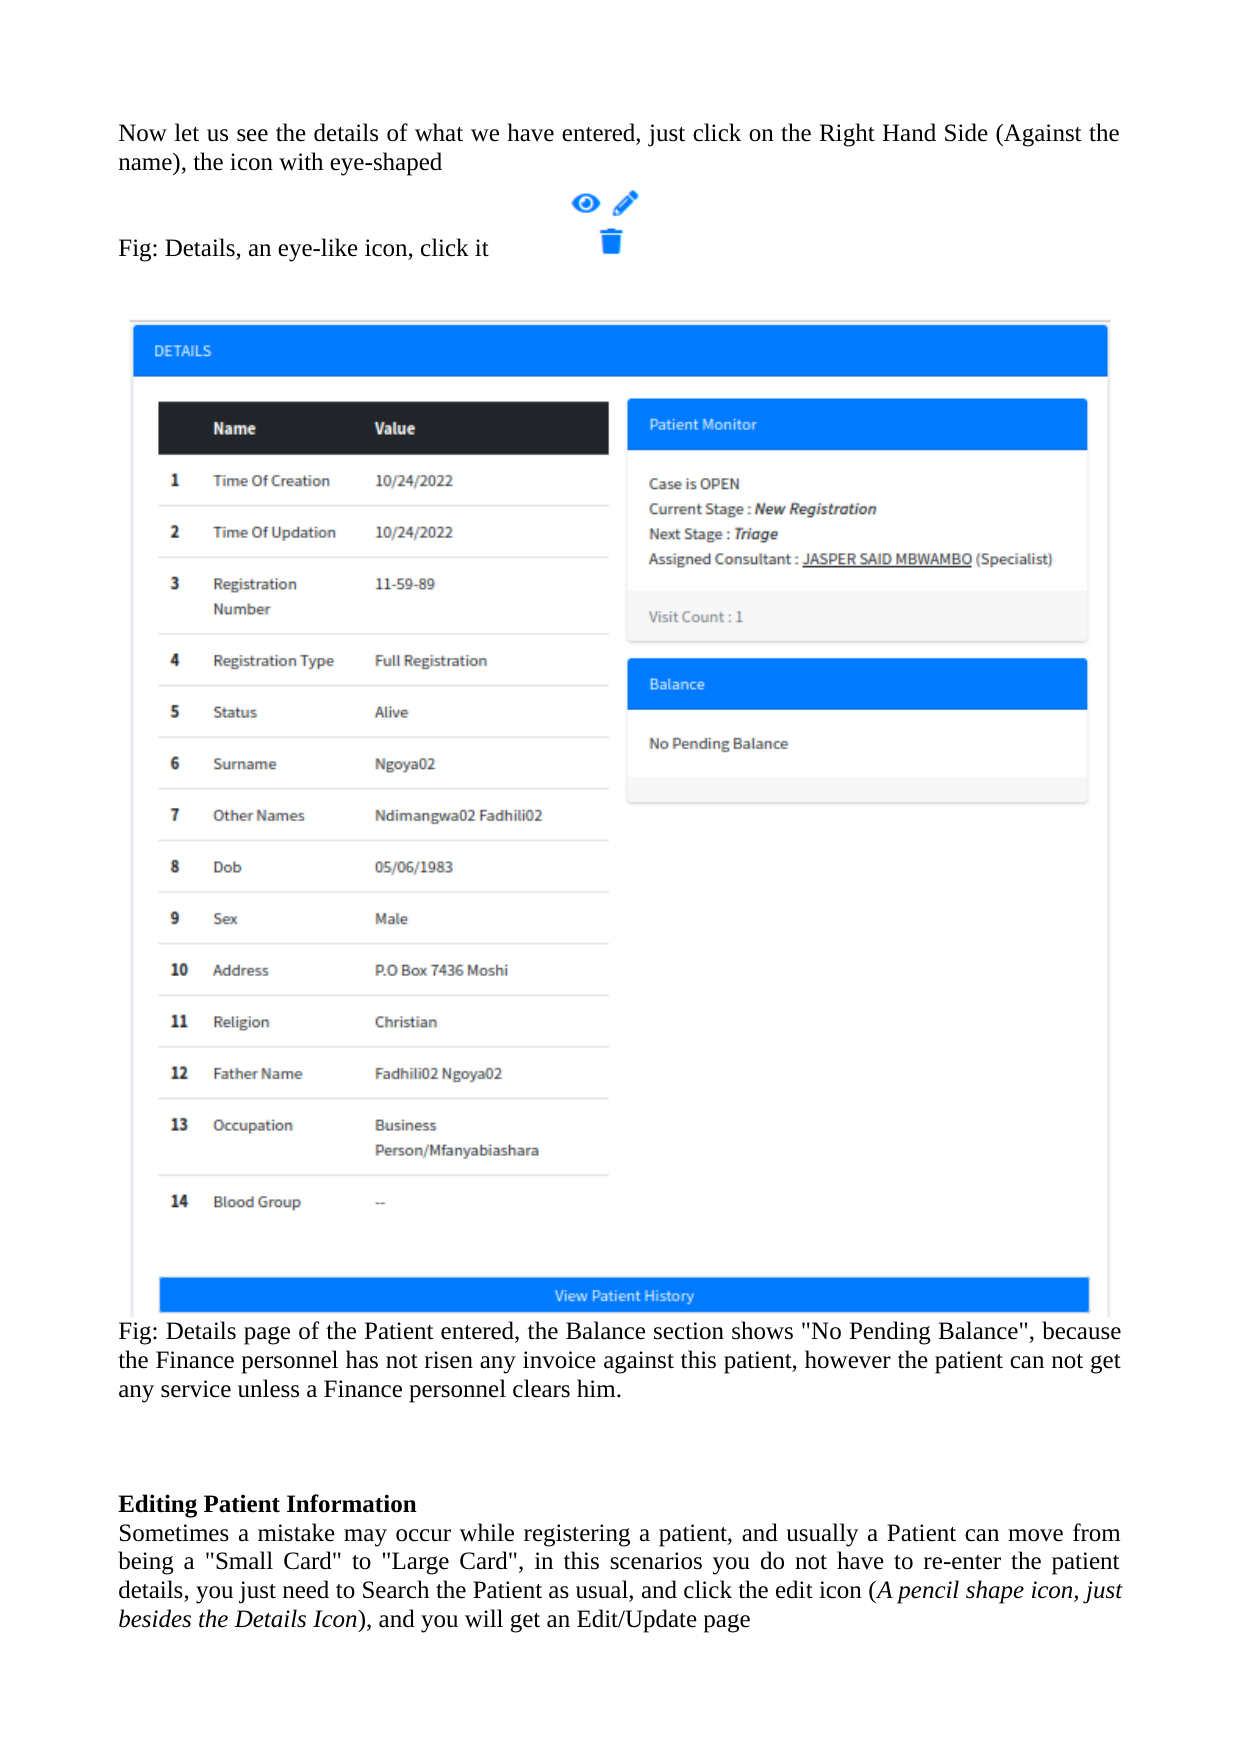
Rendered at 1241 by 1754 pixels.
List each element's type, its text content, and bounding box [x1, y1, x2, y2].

text Editing Patient Information [118, 1489, 1122, 1518]
text Sometimes a mistake may occur while registering a patient, and usually a Patient can move from being a "Small Card" to "Large Card", in this scenarios you do not have to re-enter the patient details, you just need to Search the Patient as usual, and click the edit icon (A pencil shape icon, just besides the Details Icon), and you will get an Edit/Update page [118, 1518, 1122, 1633]
text Fig: Details, an eye-like icon, click it [118, 233, 553, 262]
picture [553, 175, 687, 300]
text Now let us see the details of what we have entered, just click on the Right Hand Side (Against the name), the icon with eye-shaped [118, 118, 1122, 176]
text [687, 233, 1122, 262]
picture [129, 319, 1111, 1317]
text Fig: Details page of the Patient entered, the Balance section shows "No Pending Balance", because the Finance personnel has not risen any invoice against this patient, however the patient can not get any service unless a Finance personnel clears him. [118, 319, 1122, 1403]
